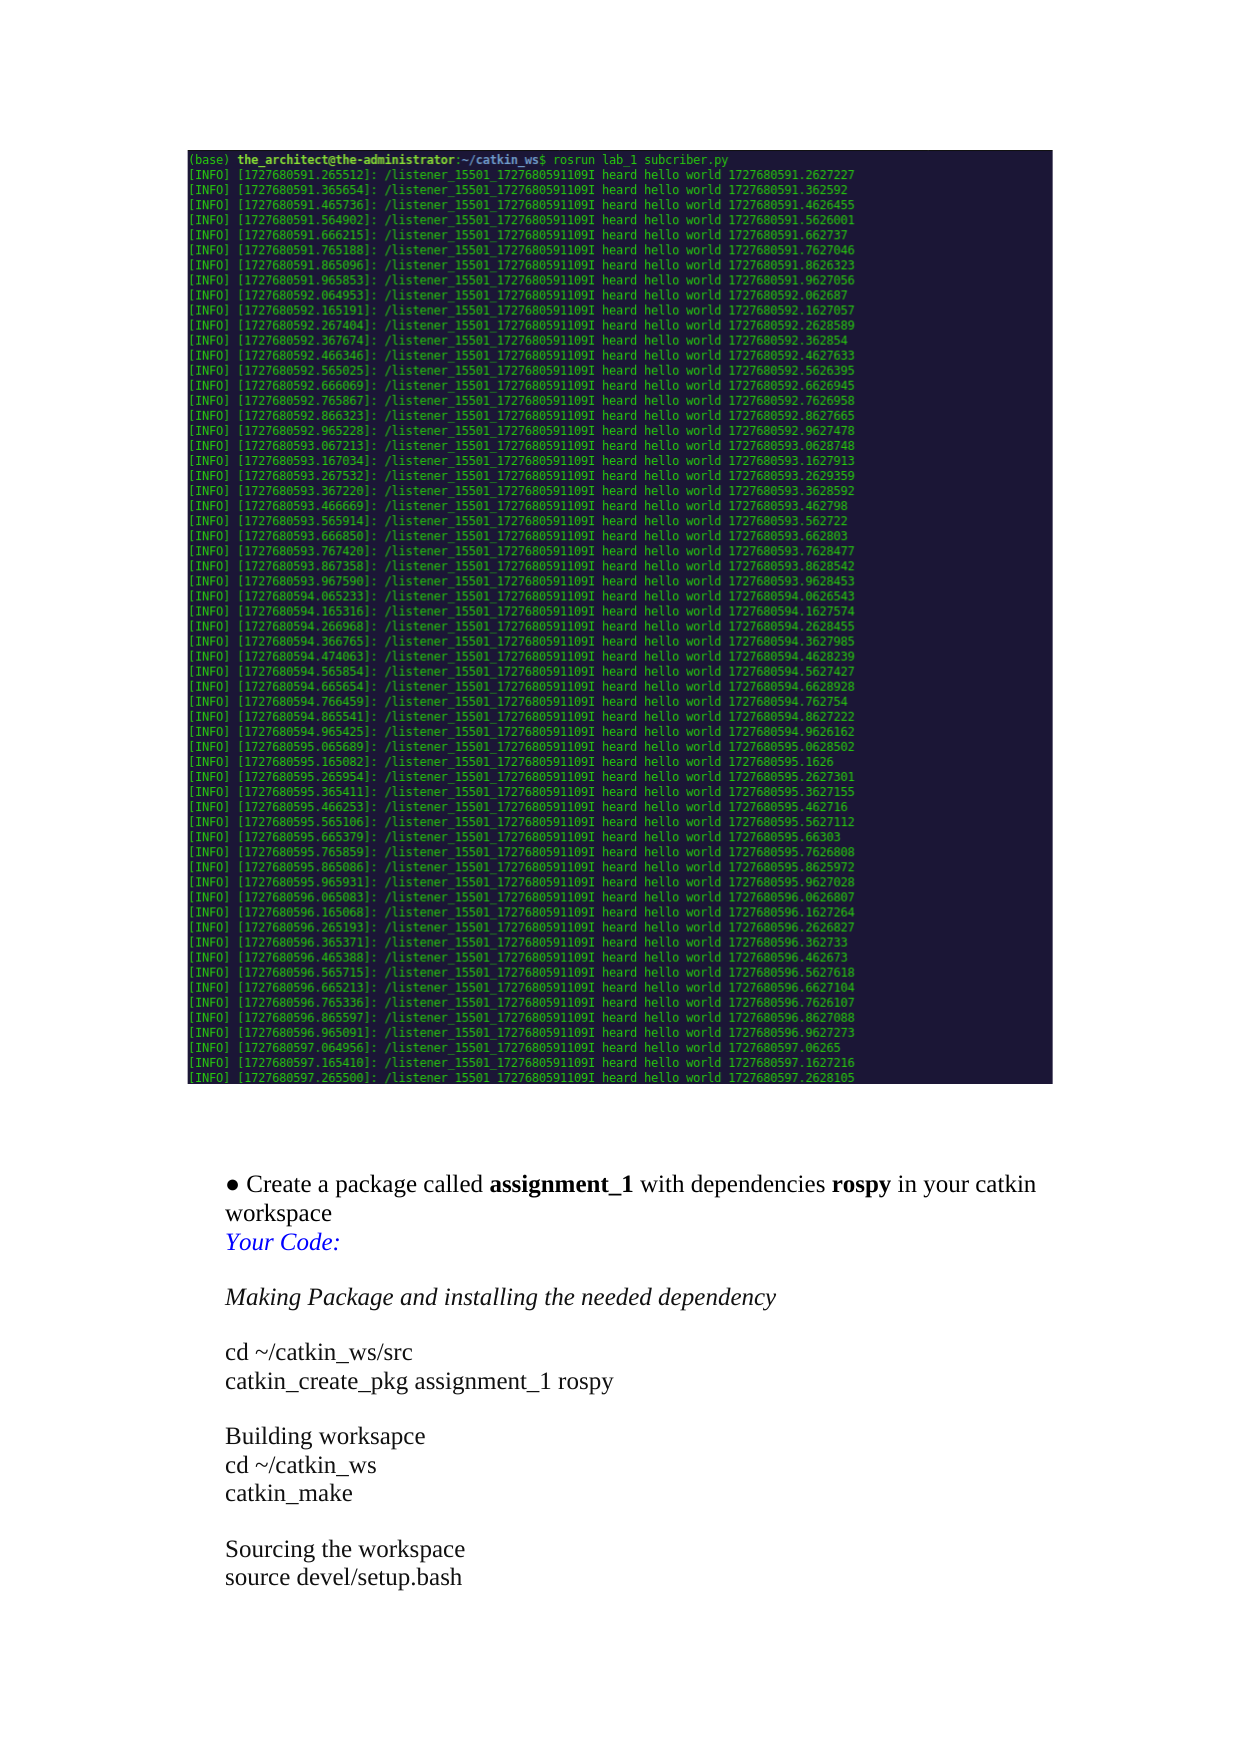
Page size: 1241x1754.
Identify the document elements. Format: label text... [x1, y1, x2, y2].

text catkin_make [225, 1478, 1090, 1507]
text source devel/setup.bash [225, 1562, 1090, 1591]
text catkin_create_pkg assignment_1 rospy [225, 1366, 1090, 1395]
text Building worksapce [225, 1421, 1090, 1450]
text cd ~/catkin_ws/src [225, 1337, 1090, 1366]
text Sourcing the workspace [225, 1534, 1090, 1562]
text Making Package and installing the needed dependency [225, 1282, 1090, 1311]
picture [187, 150, 1053, 1084]
text cd ~/catkin_ws [225, 1450, 1090, 1478]
text ● Create a package called assignment_1 with dependencies rospy in your catkin workspace Your Code: [225, 1141, 1090, 1256]
